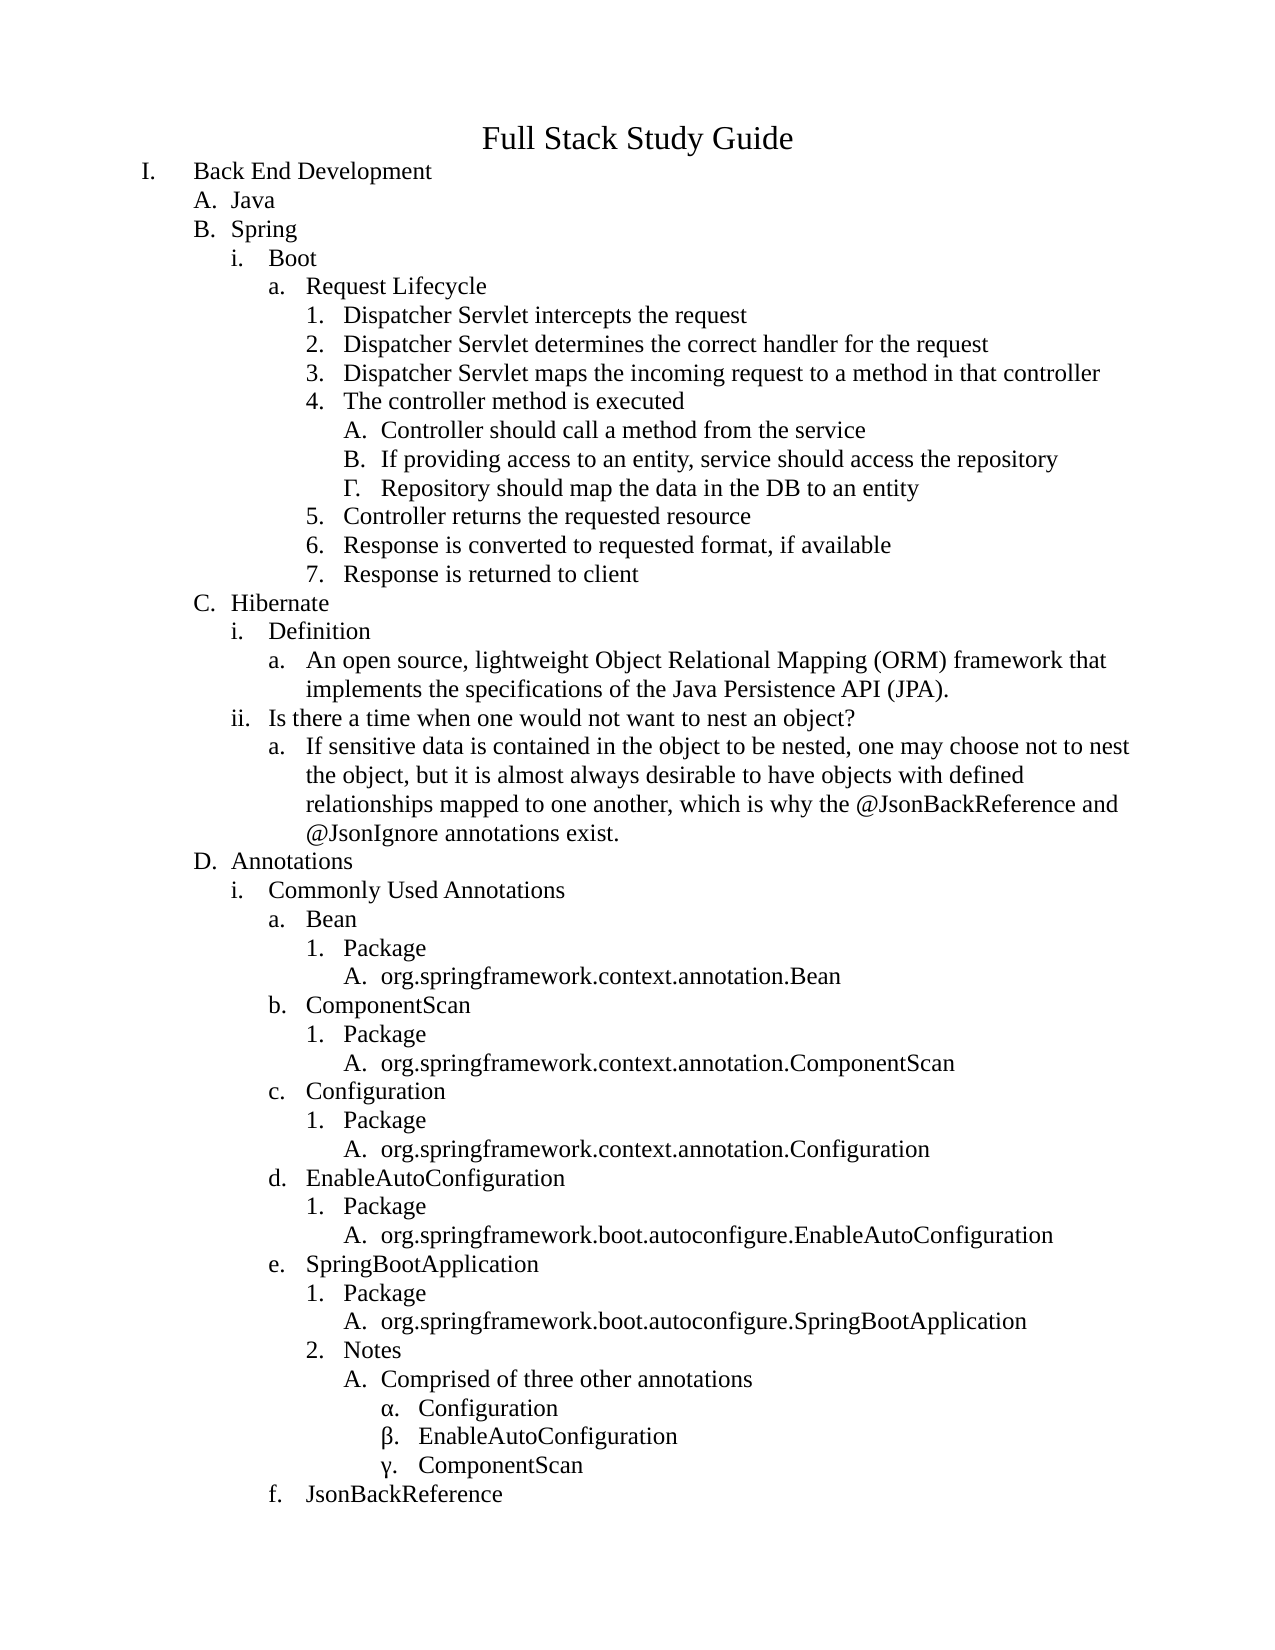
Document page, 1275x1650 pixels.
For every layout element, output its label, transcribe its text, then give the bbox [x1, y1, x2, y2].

list Comprised of three other annotations [343, 1364, 1157, 1393]
list Package [306, 1278, 1157, 1306]
list org.springframework.boot.autoconfigure.SpringBootApplication [343, 1306, 1157, 1335]
list Package [306, 1105, 1157, 1134]
list Repository should map the data in the DB to an entity [343, 473, 1157, 501]
list If providing access to an entity, service should access the repository [343, 444, 1157, 473]
list An open source, lightweight Object Relational Mapping (ORM) framework that implements the specifications of the Java Persistence API (JPA). [268, 645, 1157, 703]
list EnableAutoConfiguration [268, 1163, 1157, 1191]
list The controller method is executed [306, 386, 1157, 415]
list org.springframework.boot.autoconfigure.EnableAutoConfiguration [343, 1220, 1157, 1249]
list Spring [193, 214, 1157, 243]
list Response is converted to requested format, if available [306, 530, 1157, 559]
list org.springframework.context.annotation.ComponentScan [343, 1048, 1157, 1076]
list Request Lifecycle [268, 271, 1157, 300]
list Package [306, 1019, 1157, 1048]
list org.springframework.context.annotation.Configuration [343, 1134, 1157, 1163]
list Hibernate [193, 588, 1157, 616]
list Dispatcher Servlet determines the correct handler for the request [306, 329, 1157, 358]
list If sensitive data is contained in the object to be nested, one may choose not to nest the object, but it is almost always desirable to have objects with defined relationships mapped to one another, which is why the @JsonBackReference and @JsonIgnore annotations exist. [268, 731, 1157, 846]
list Configuration [381, 1393, 1157, 1421]
list JsonBackReference [268, 1479, 1157, 1508]
list Java [193, 185, 1157, 214]
list ComponentScan [268, 990, 1157, 1019]
list EnableAutoConfiguration [381, 1421, 1157, 1450]
list Definition [231, 616, 1157, 645]
list Back End Development [156, 156, 1157, 185]
list Boot [231, 243, 1157, 271]
list Controller should call a method from the service [343, 415, 1157, 444]
list Notes [306, 1335, 1157, 1364]
list Configuration [268, 1076, 1157, 1105]
list Commonly Used Annotations [231, 875, 1157, 904]
list Controller returns the requested resource [306, 501, 1157, 530]
list Response is returned to client [306, 559, 1157, 588]
list Dispatcher Servlet intercepts the request [306, 300, 1157, 329]
list ComponentScan [381, 1450, 1157, 1479]
text Full Stack Study Guide [118, 118, 1157, 156]
list Bean [268, 904, 1157, 933]
list Package [306, 1191, 1157, 1220]
list Annotations [193, 846, 1157, 875]
list org.springframework.context.annotation.Bean [343, 961, 1157, 990]
list Dispatcher Servlet maps the incoming request to a method in that controller [306, 358, 1157, 386]
list Is there a time when one would not want to nest an object? [231, 703, 1157, 731]
list SpringBootApplication [268, 1249, 1157, 1278]
list Package [306, 933, 1157, 961]
